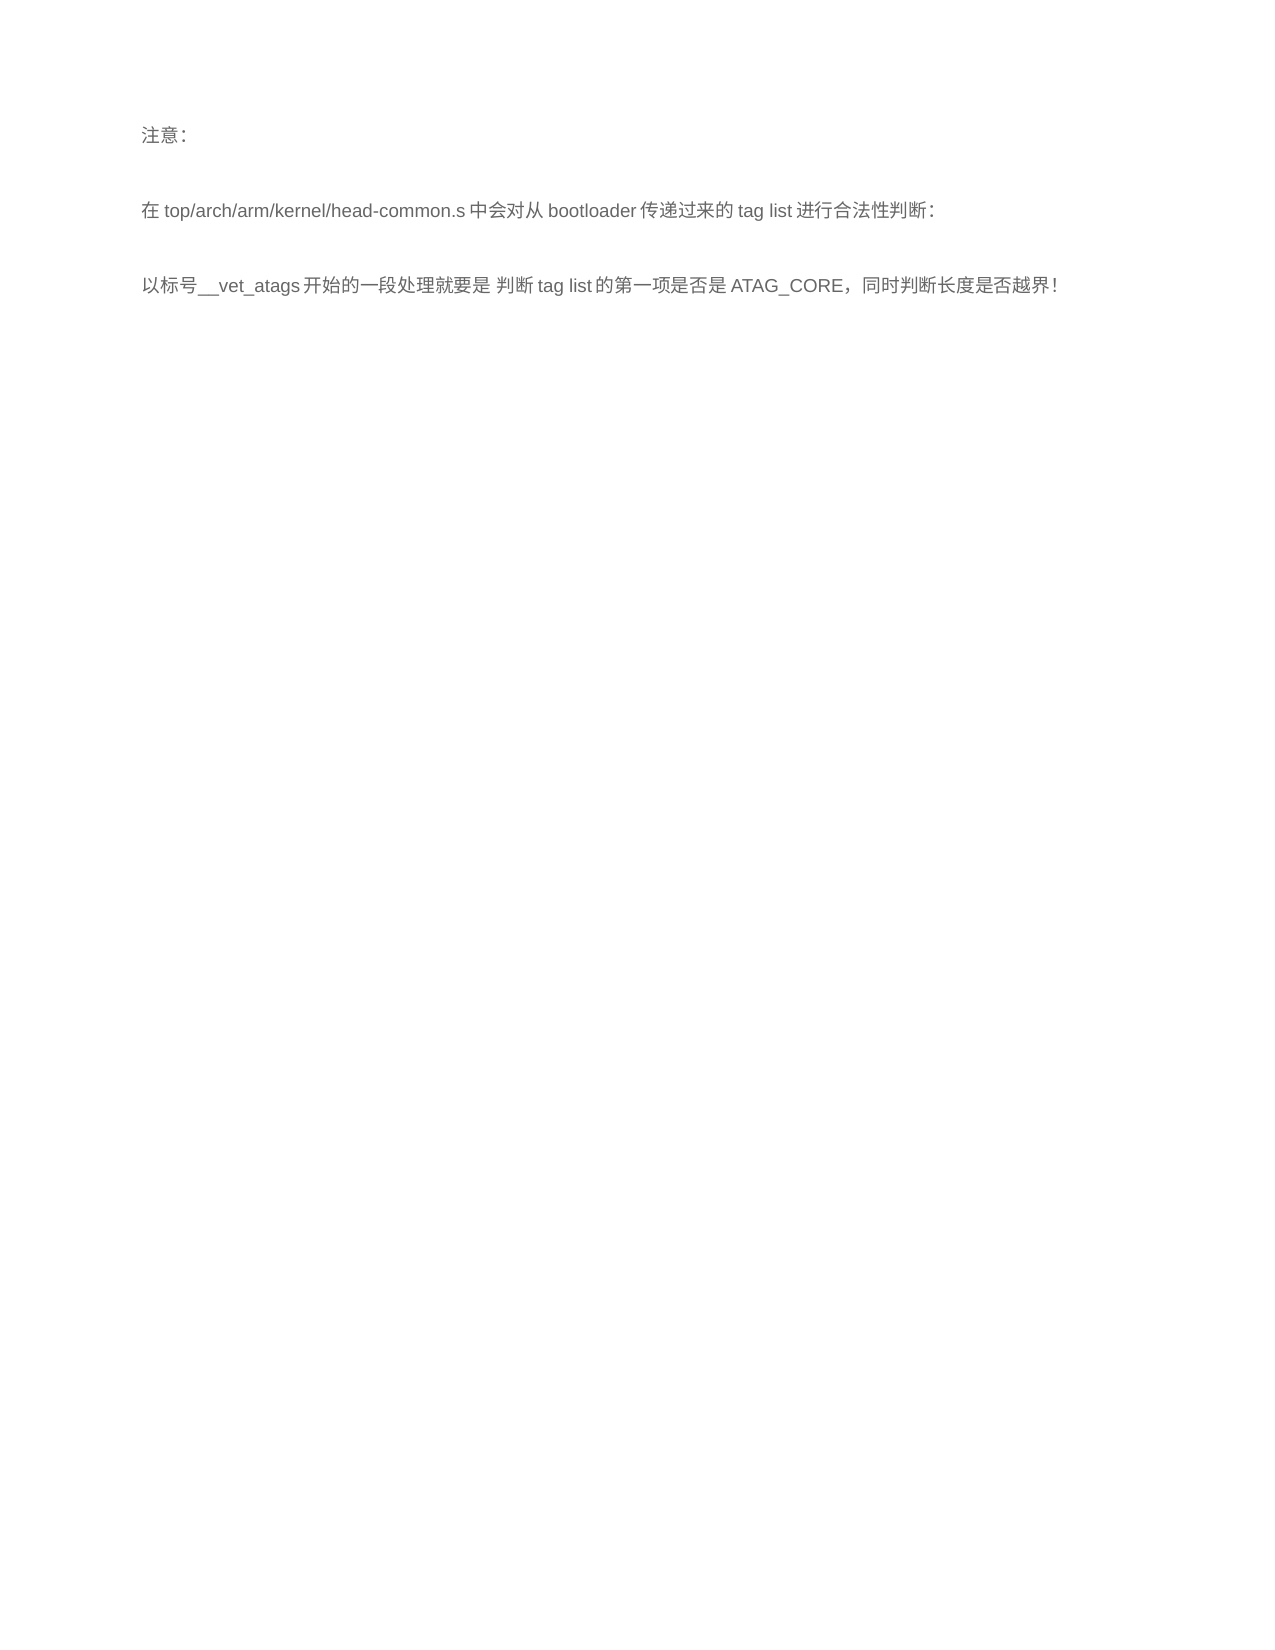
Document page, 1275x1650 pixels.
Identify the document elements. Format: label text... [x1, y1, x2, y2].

text 在top/arch/arm/kernel/head-common.s中会对从bootloader传递过来的tag list进行合法性判断： [142, 193, 1133, 221]
text 以标号__vet_atags开始的一段处理就要是 判断tag list的第一项是否是ATAG_CORE，同时判断长度是否越界！ [142, 268, 1133, 296]
text 注意： [142, 118, 1133, 146]
